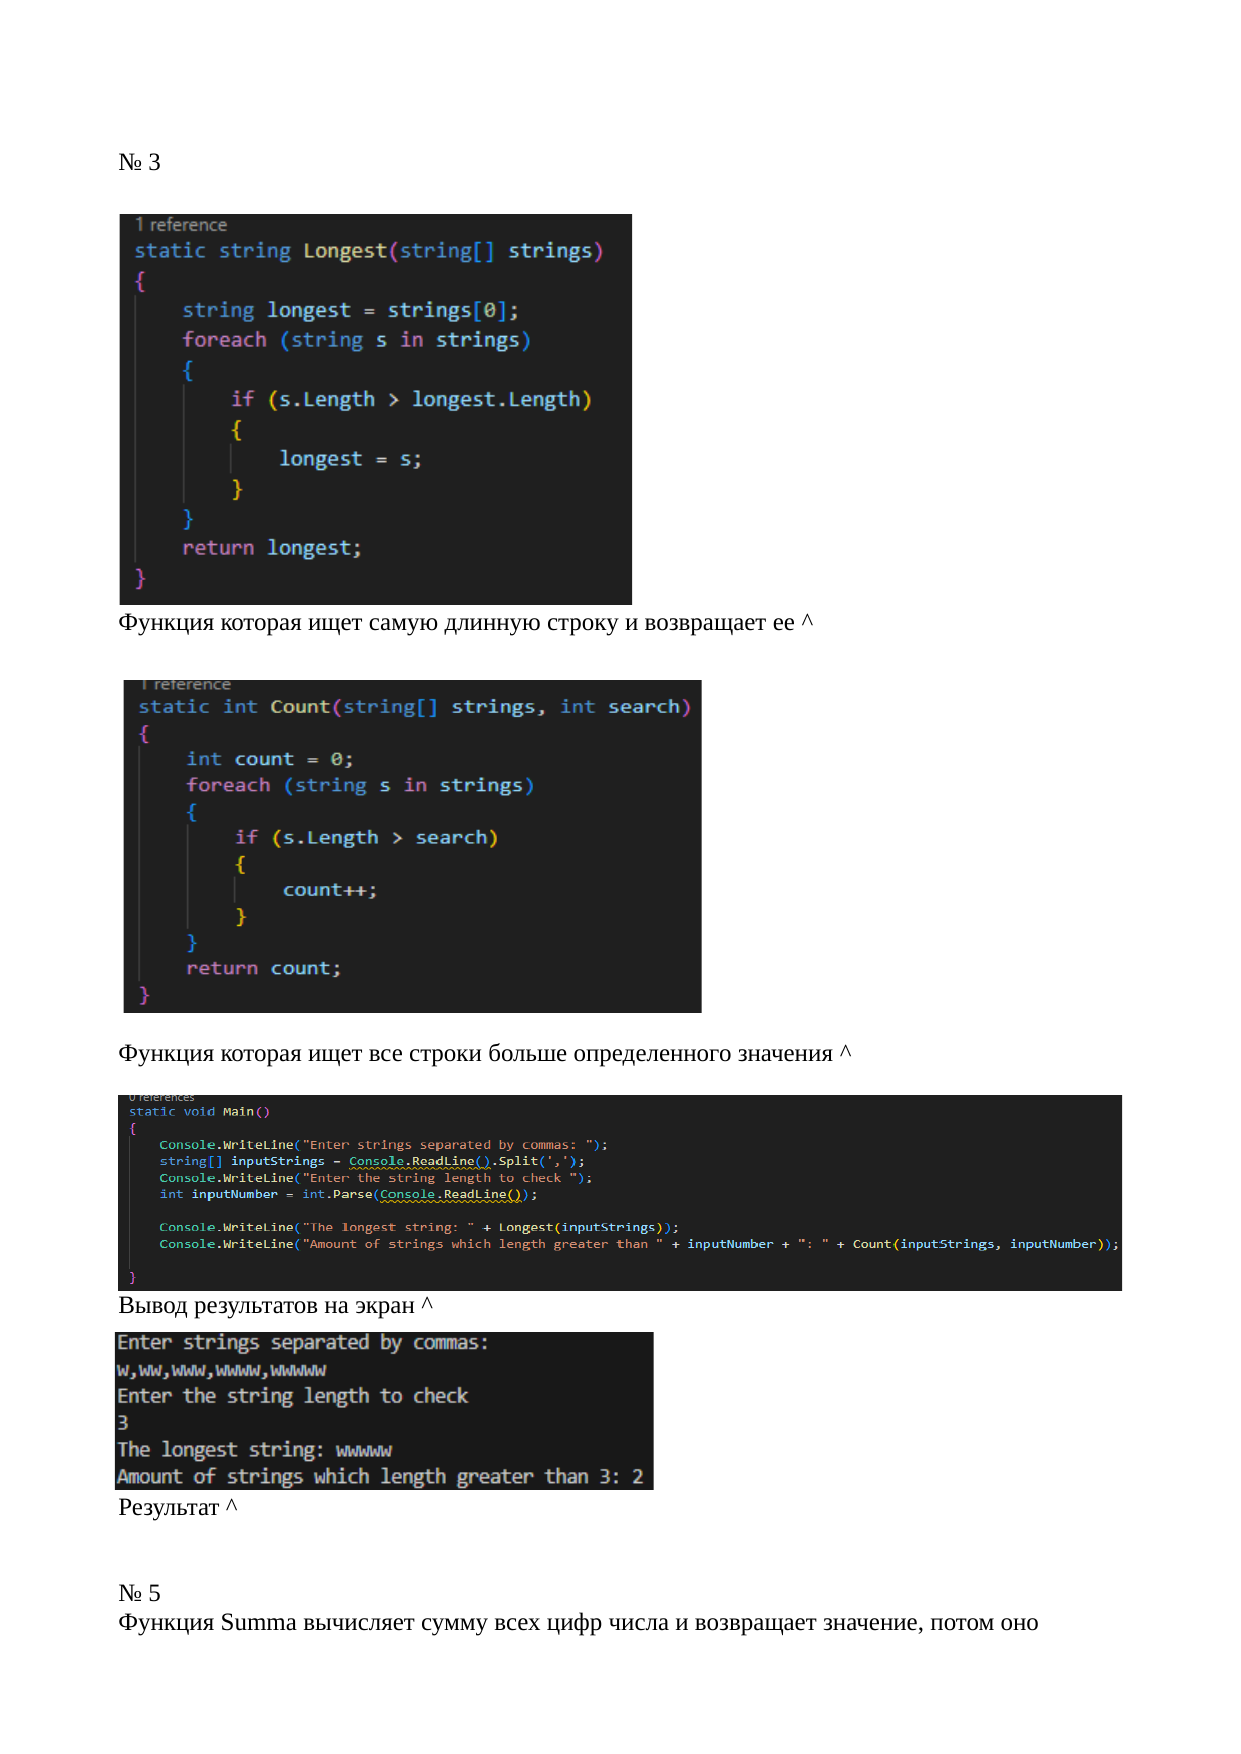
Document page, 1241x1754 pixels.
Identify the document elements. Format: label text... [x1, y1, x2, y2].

picture [123, 680, 702, 1013]
picture [114, 1332, 654, 1490]
text № 5 Функция Summa вычисляет сумму всех цифр числа и возвращает значение, потом оно [118, 1578, 1122, 1635]
text № 3 [118, 118, 1122, 176]
picture [119, 214, 633, 605]
text Функция которая ищет самую длинную строку и возвращает ее ^ Функция которая ищет все строки больше определенного значения ^ [118, 204, 1122, 1067]
text Вывод результатов на экран ^ Результат ^ [118, 1291, 1122, 1520]
picture [118, 1095, 1123, 1291]
